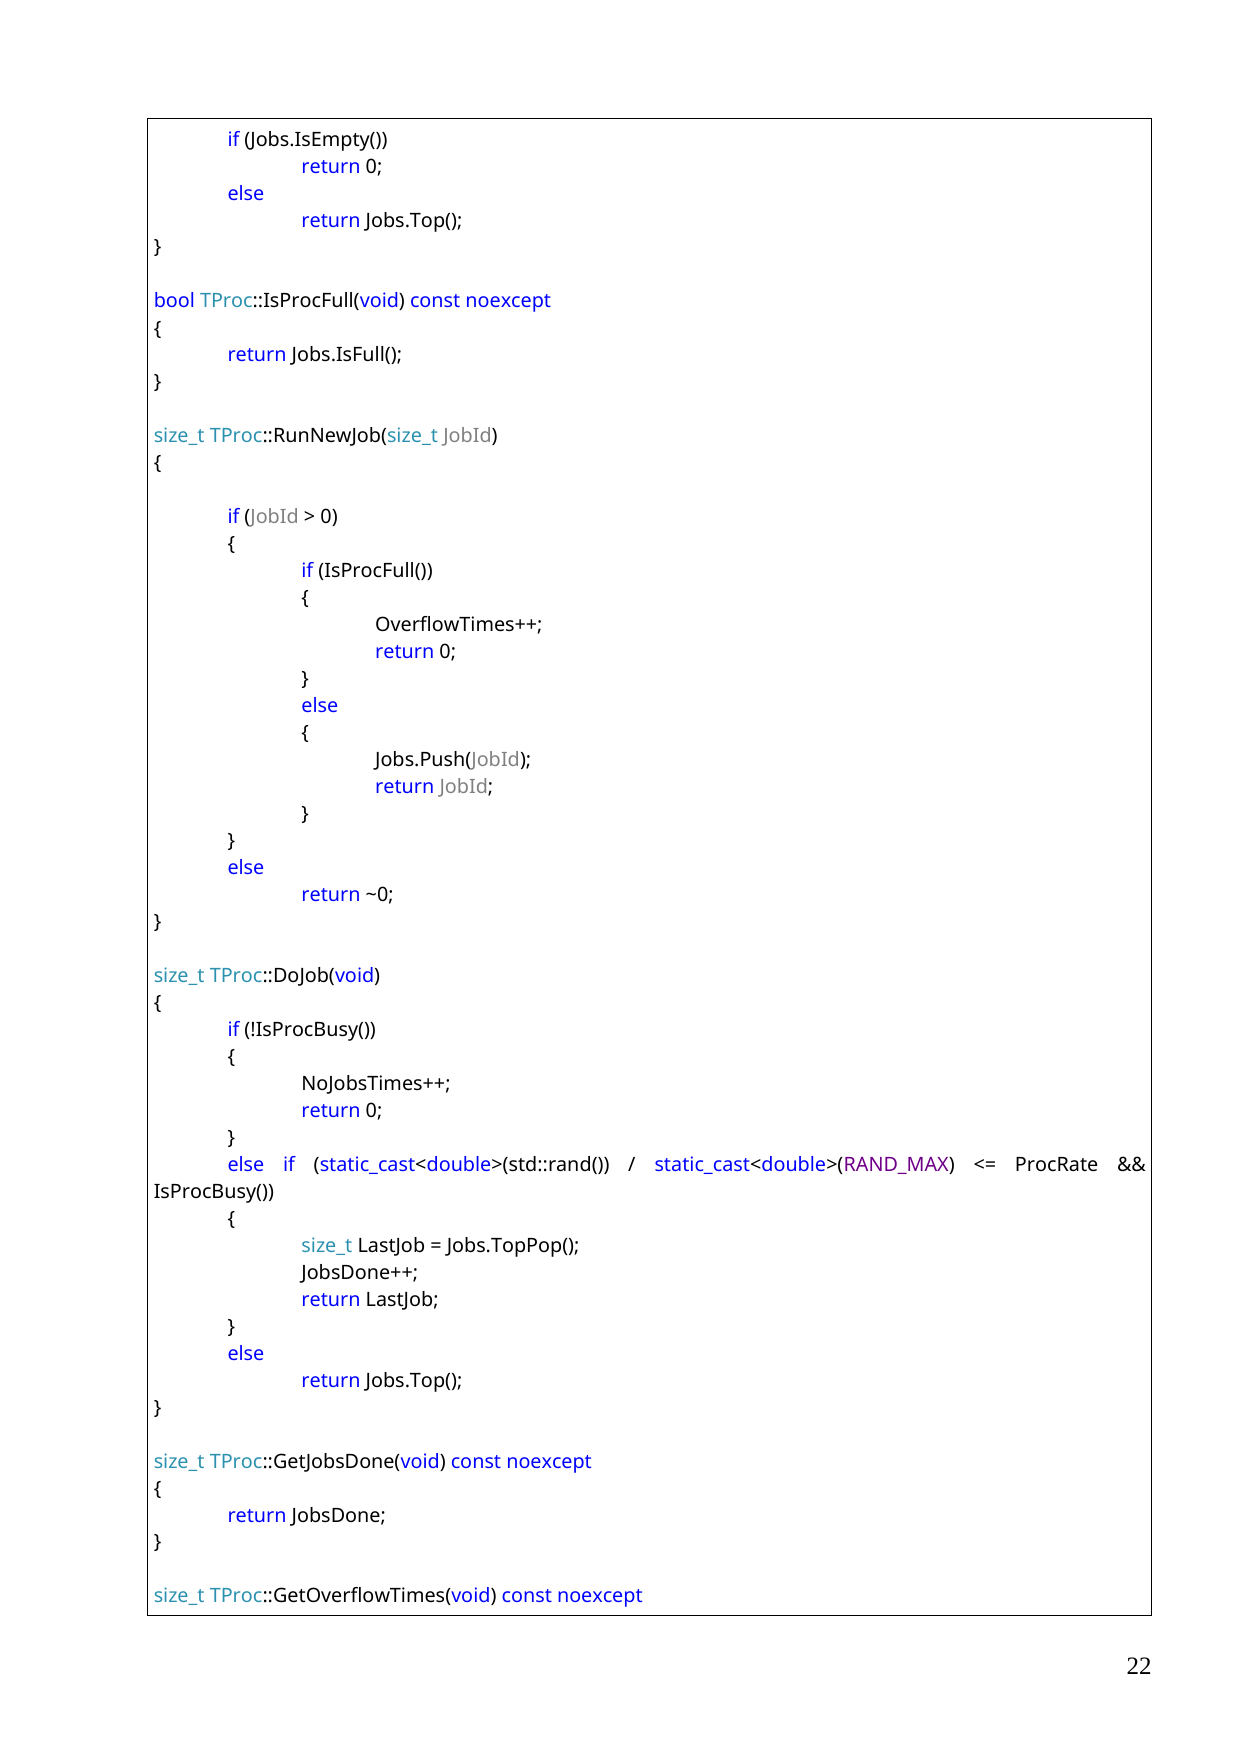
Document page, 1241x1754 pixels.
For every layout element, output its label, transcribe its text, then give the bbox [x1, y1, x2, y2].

table_header if (Jobs.IsEmpty()) return 0; else return Jobs.Top(); } bool TProc::IsProcFull(void) const noexcept { return Jobs.IsFull(); } size_t TProc::RunNewJob(size_t JobId) { if (JobId > 0) { if (IsProcFull()) { OverflowTimes++; return 0; } else { Jobs.Push(JobId); return JobId; } } else return ~0; } size_t TProc::DoJob(void) { if (!IsProcBusy()) { NoJobsTimes++; return 0; } else if (static_cast<double>(std::rand()) / static_cast<double>(RAND_MAX) <= ProcRate && IsProcBusy()) { size_t LastJob = Jobs.TopPop(); JobsDone++; return LastJob; } else return Jobs.Top(); } size_t TProc::GetJobsDone(void) const noexcept { return JobsDone; } size_t TProc::GetOverflowTimes(void) const noexcept [148, 119, 1151, 1614]
